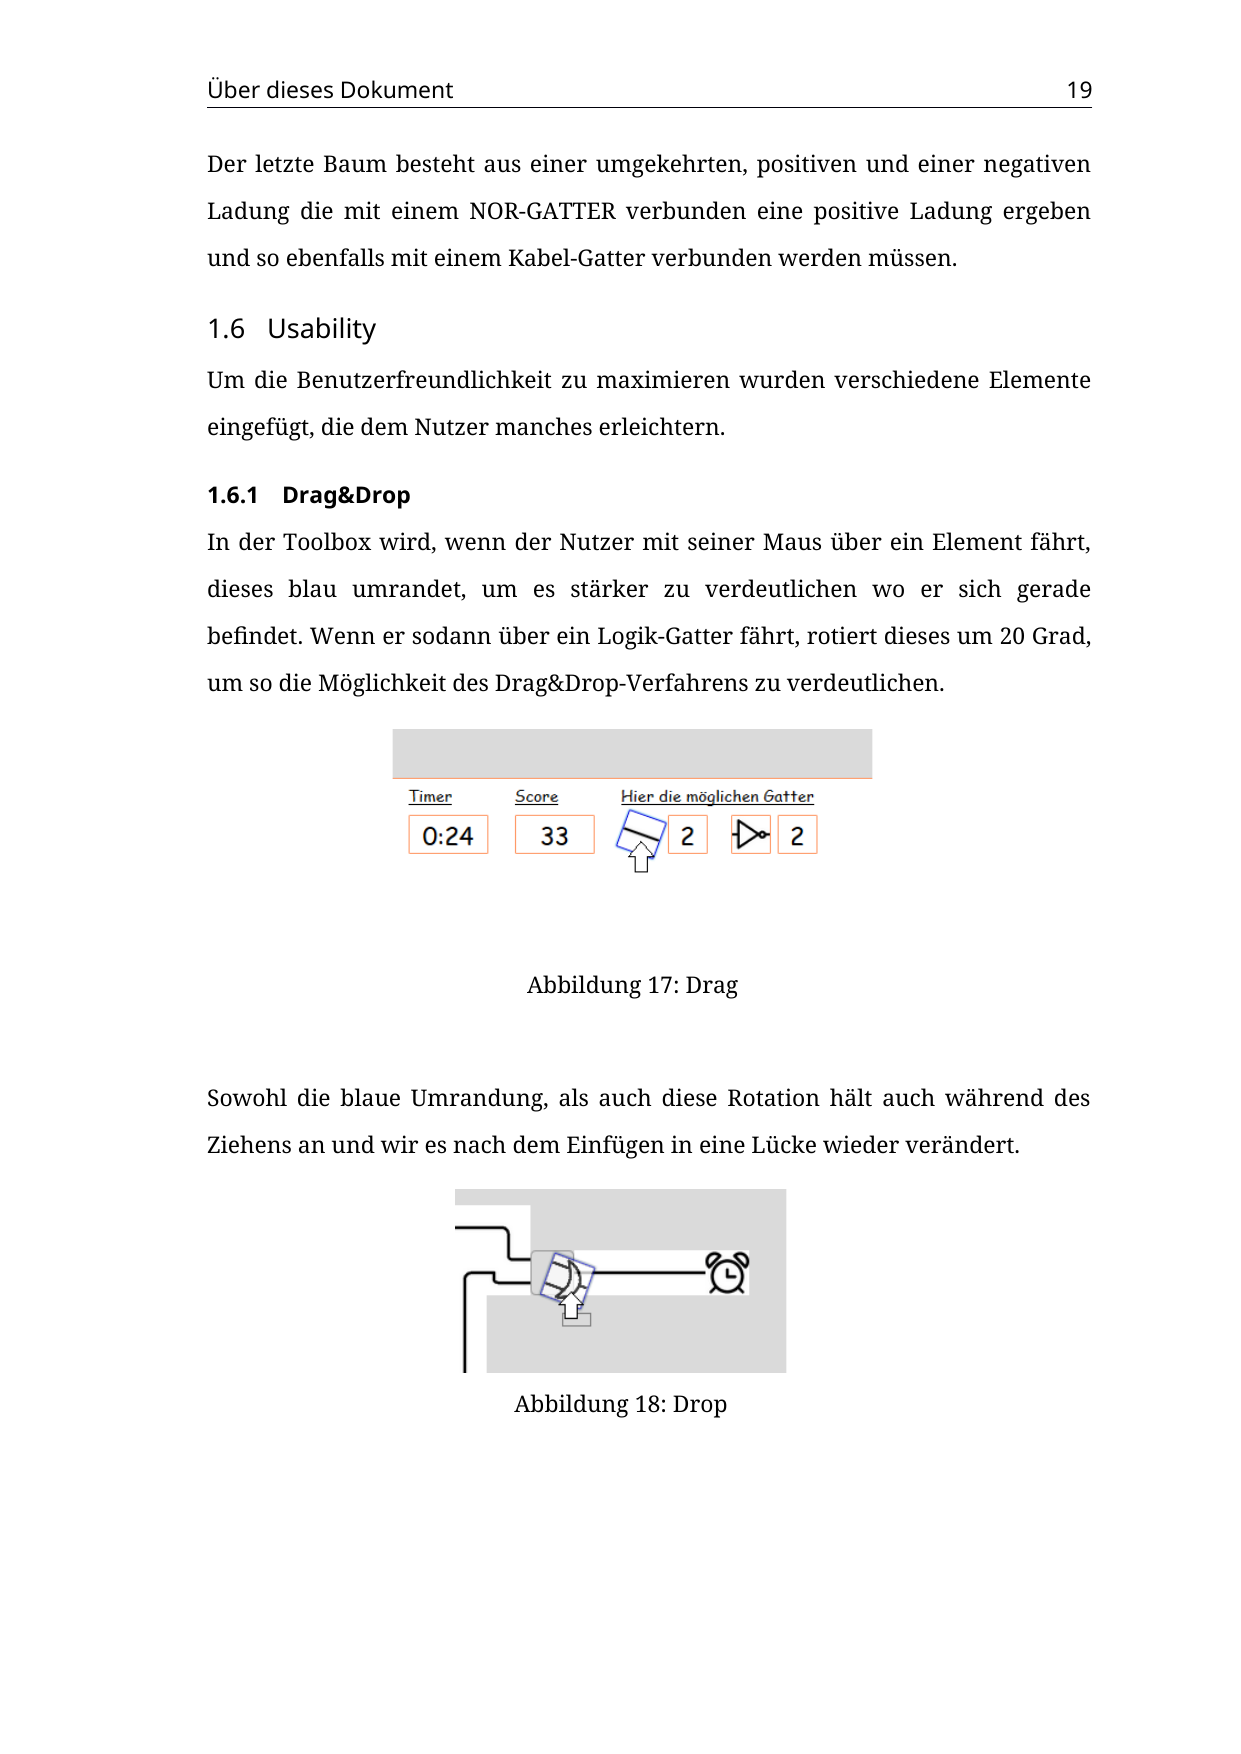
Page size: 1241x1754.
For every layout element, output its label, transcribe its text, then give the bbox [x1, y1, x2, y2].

text In der Toolbox wird, wenn der Nutzer mit seiner Maus über ein Element fährt, dieses blau umrandet, um es stärker zu verdeutlichen wo er sich gerade befindet. Wenn er sodann über ein Logik-Gatter fährt, rotiert dieses um 20 Grad, um so die Möglichkeit des Drag&Drop-Verfahrens zu verdeutlichen. [207, 526, 1092, 698]
text Der letzte Baum besteht aus einer umgekehrten, positiven und einer negativen Ladung die mit einem NOR-GATTER verbunden eine positive Ladung ergeben und so ebenfalls mit einem Kabel-Gatter verbunden werden müssen. [207, 148, 1092, 273]
text Sowohl die blaue Umrandung, als auch diese Rotation hält auch während des Ziehens an und wir es nach dem Einfügen in eine Lücke wieder verändert. [207, 1082, 1092, 1160]
picture [455, 1189, 787, 1373]
text Abbildung 18: Drop [455, 1373, 786, 1419]
subtitle Usability [207, 309, 1092, 346]
text Um die Benutzerfreundlichkeit zu maximieren wurden verschiedene Elemente eingefügt, die dem Nutzer manches erleichtern. [207, 364, 1092, 443]
subtitle Drag&Drop [207, 479, 1092, 510]
text Abbildung 17: Drag [392, 954, 872, 1001]
picture [392, 729, 873, 954]
